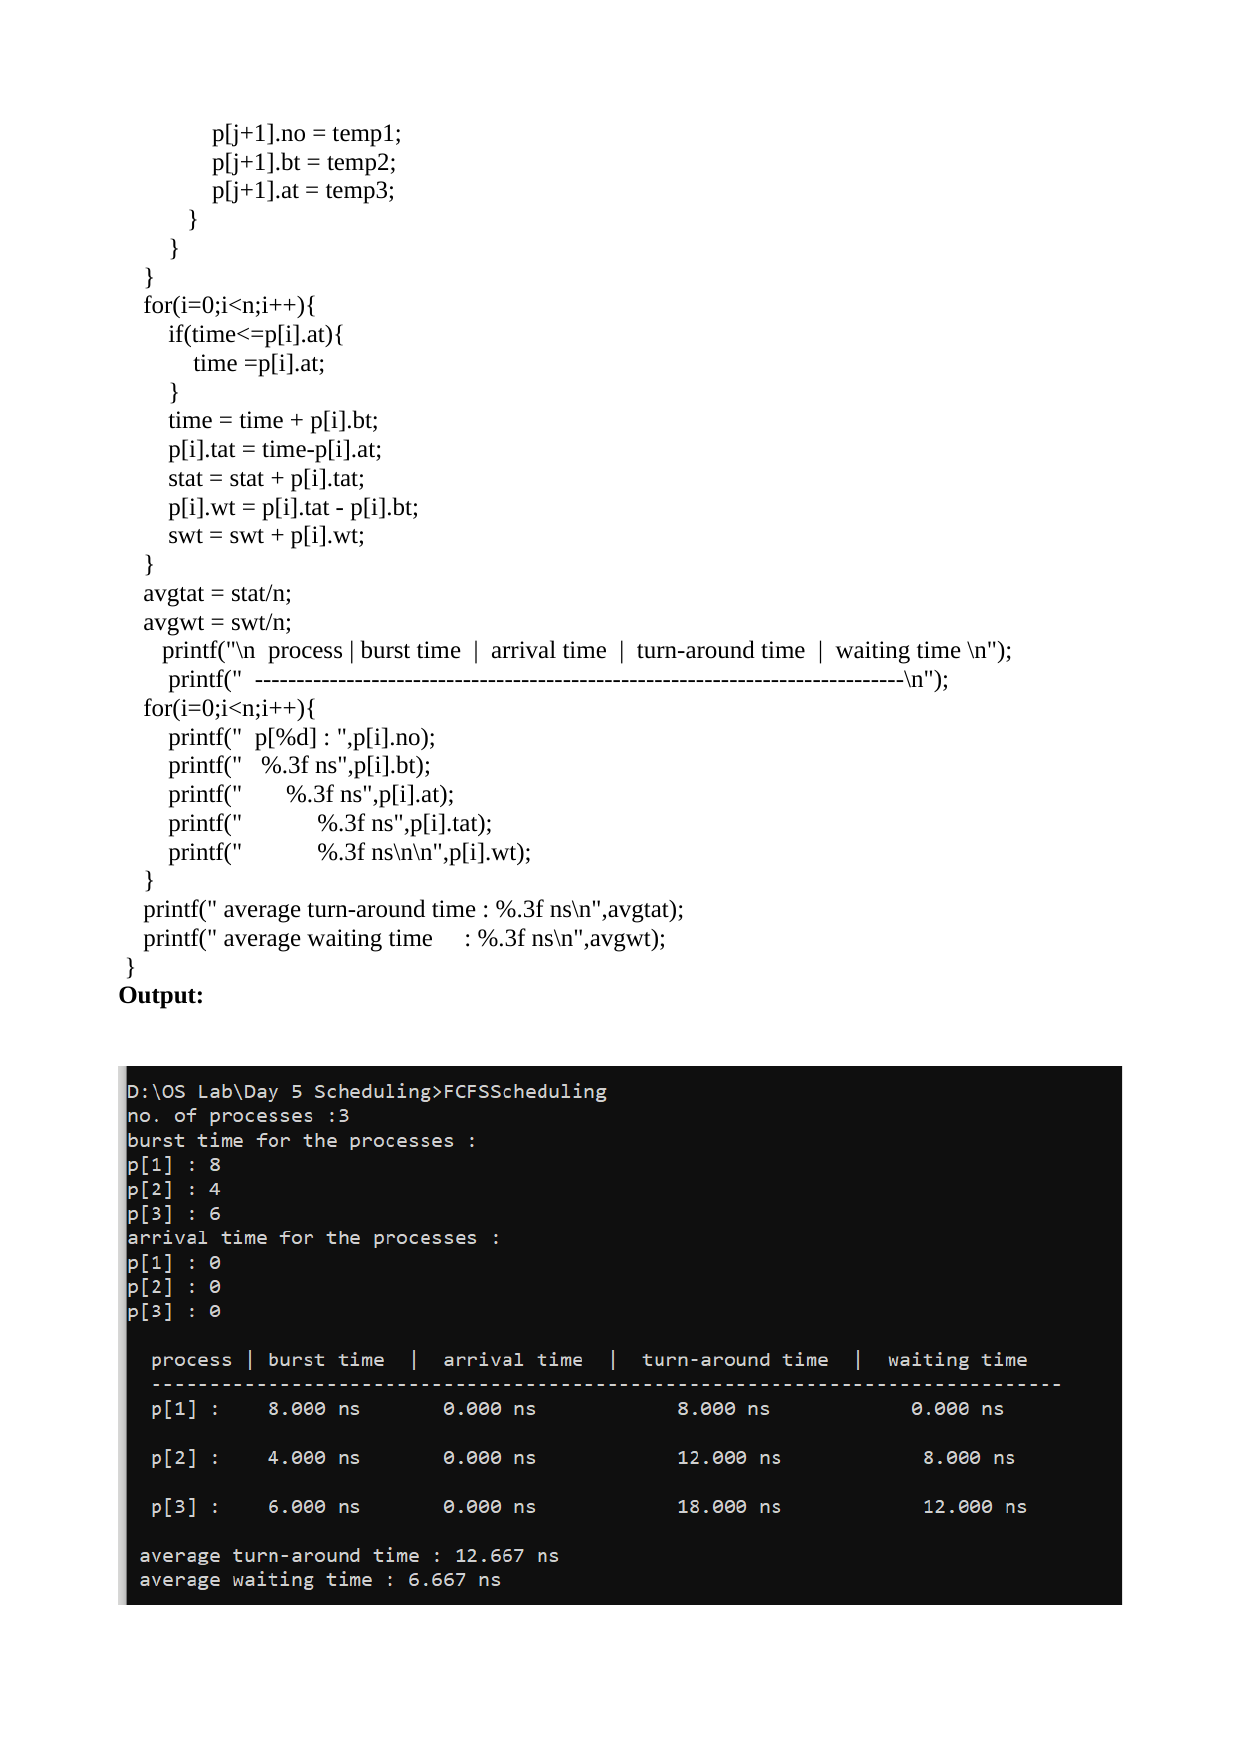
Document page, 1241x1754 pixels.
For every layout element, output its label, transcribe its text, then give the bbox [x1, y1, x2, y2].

text p[j+1].no = temp1; p[j+1].bt = temp2; p[j+1].at = temp3; } } } for(i=0;i<n;i++){ if(time<=p[i].at){ time =p[i].at; } time = time + p[i].bt; p[i].tat = time-p[i].at; stat = stat + p[i].tat; p[i].wt = p[i].tat - p[i].bt; swt = swt + p[i].wt; } avgtat = stat/n; avgwt = swt/n; printf("\n process | burst time | arrival time | turn-around time | waiting time \n"); printf(" ------------------------------------------------------------------------------\n"); for(i=0;i<n;i++){ printf(" p[%d] : ",p[i].no); printf(" %.3f ns",p[i].bt); printf(" %.3f ns",p[i].at); printf(" %.3f ns",p[i].tat); printf(" %.3f ns\n\n",p[i].wt); } printf(" average turn-around time : %.3f ns\n",avgtat); printf(" average waiting time : %.3f ns\n",avgwt); } [118, 118, 1122, 981]
text Output: [118, 981, 1122, 1009]
picture [118, 1066, 1123, 1605]
